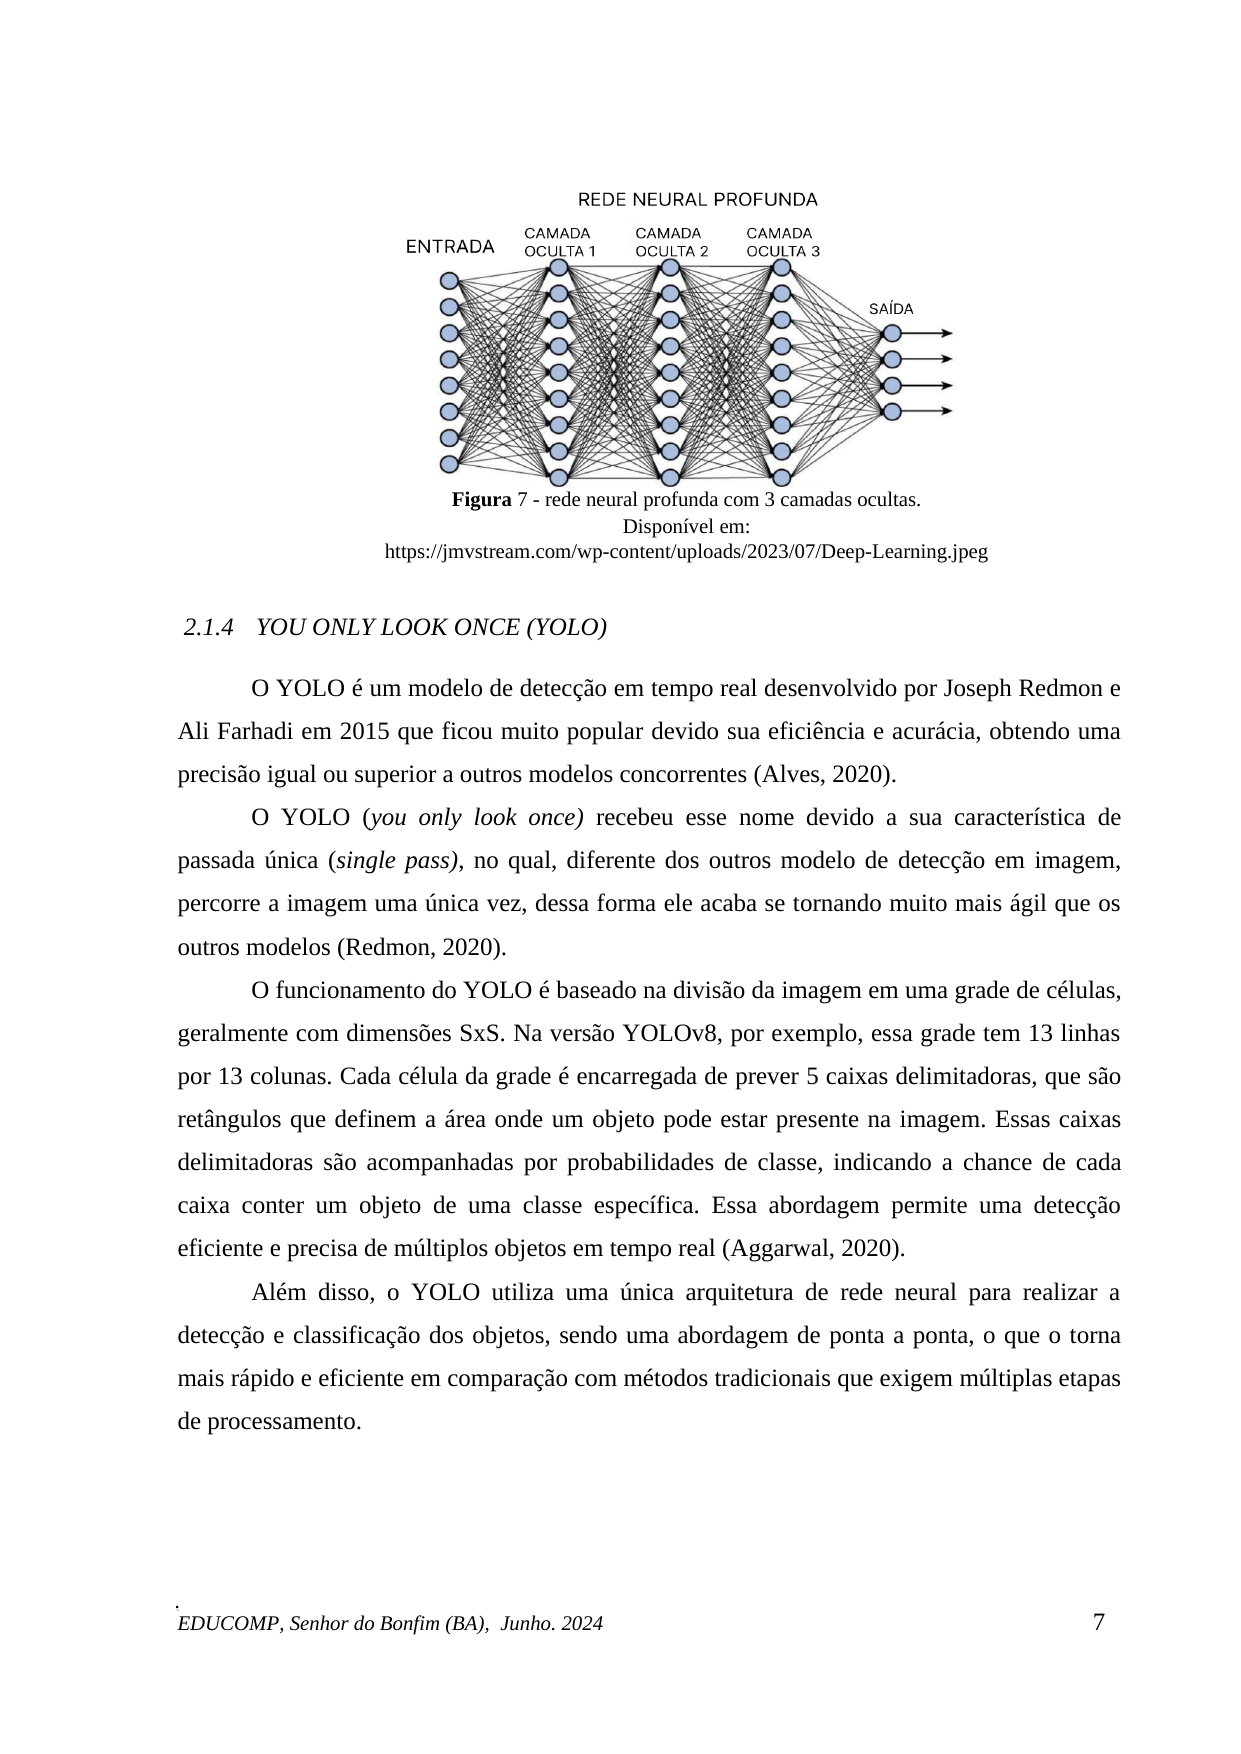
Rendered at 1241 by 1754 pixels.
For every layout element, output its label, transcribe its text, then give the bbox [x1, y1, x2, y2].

subtitle YOU ONLY LOOK ONCE (YOLO) [177, 612, 1122, 640]
text Figura 7 - rede neural profunda com 3 camadas ocultas. [378, 488, 995, 511]
picture [378, 179, 996, 488]
text Além disso, o YOLO utiliza uma única arquitetura de rede neural para realizar a detecção e classificação dos objetos, sendo uma abordagem de ponta a ponta, o que o torna mais rápido e eficiente em comparação com métodos tradicionais que exigem múltiplas etapas de processamento. [177, 1277, 1122, 1435]
text O YOLO (you only look once) recebeu esse nome devido a sua característica de passada única (single pass), no qual, diferente dos outros modelo de detecção em imagem, percorre a imagem uma única vez, dessa forma ele acaba se tornando muito mais ágil que os outros modelos (Redmon, 2020). [177, 802, 1122, 960]
text Disponível em: https://jmvstream.com/wp-content/uploads/2023/07/Deep-Learning.jpeg [378, 514, 995, 563]
text O YOLO é um modelo de detecção em tempo real desenvolvido por Joseph Redmon e Ali Farhadi em 2015 que ficou muito popular devido sua eficiência e acurácia, obtendo uma precisão igual ou superior a outros modelos concorrentes (Alves, 2020). [177, 673, 1122, 788]
text O funcionamento do YOLO é baseado na divisão da imagem em uma grade de células, geralmente com dimensões SxS. Na versão YOLOv8, por exemplo, essa grade tem 13 linhas por 13 colunas. Cada célula da grade é encarregada de prever 5 caixas delimitadoras, que são retângulos que definem a área onde um objeto pode estar presente na imagem. Essas caixas delimitadoras são acompanhadas por probabilidades de classe, indicando a chance de cada caixa conter um objeto de uma classe específica. Essa abordagem permite uma detecção eficiente e precisa de múltiplos objetos em tempo real (Aggarwal, 2020). [177, 975, 1122, 1262]
